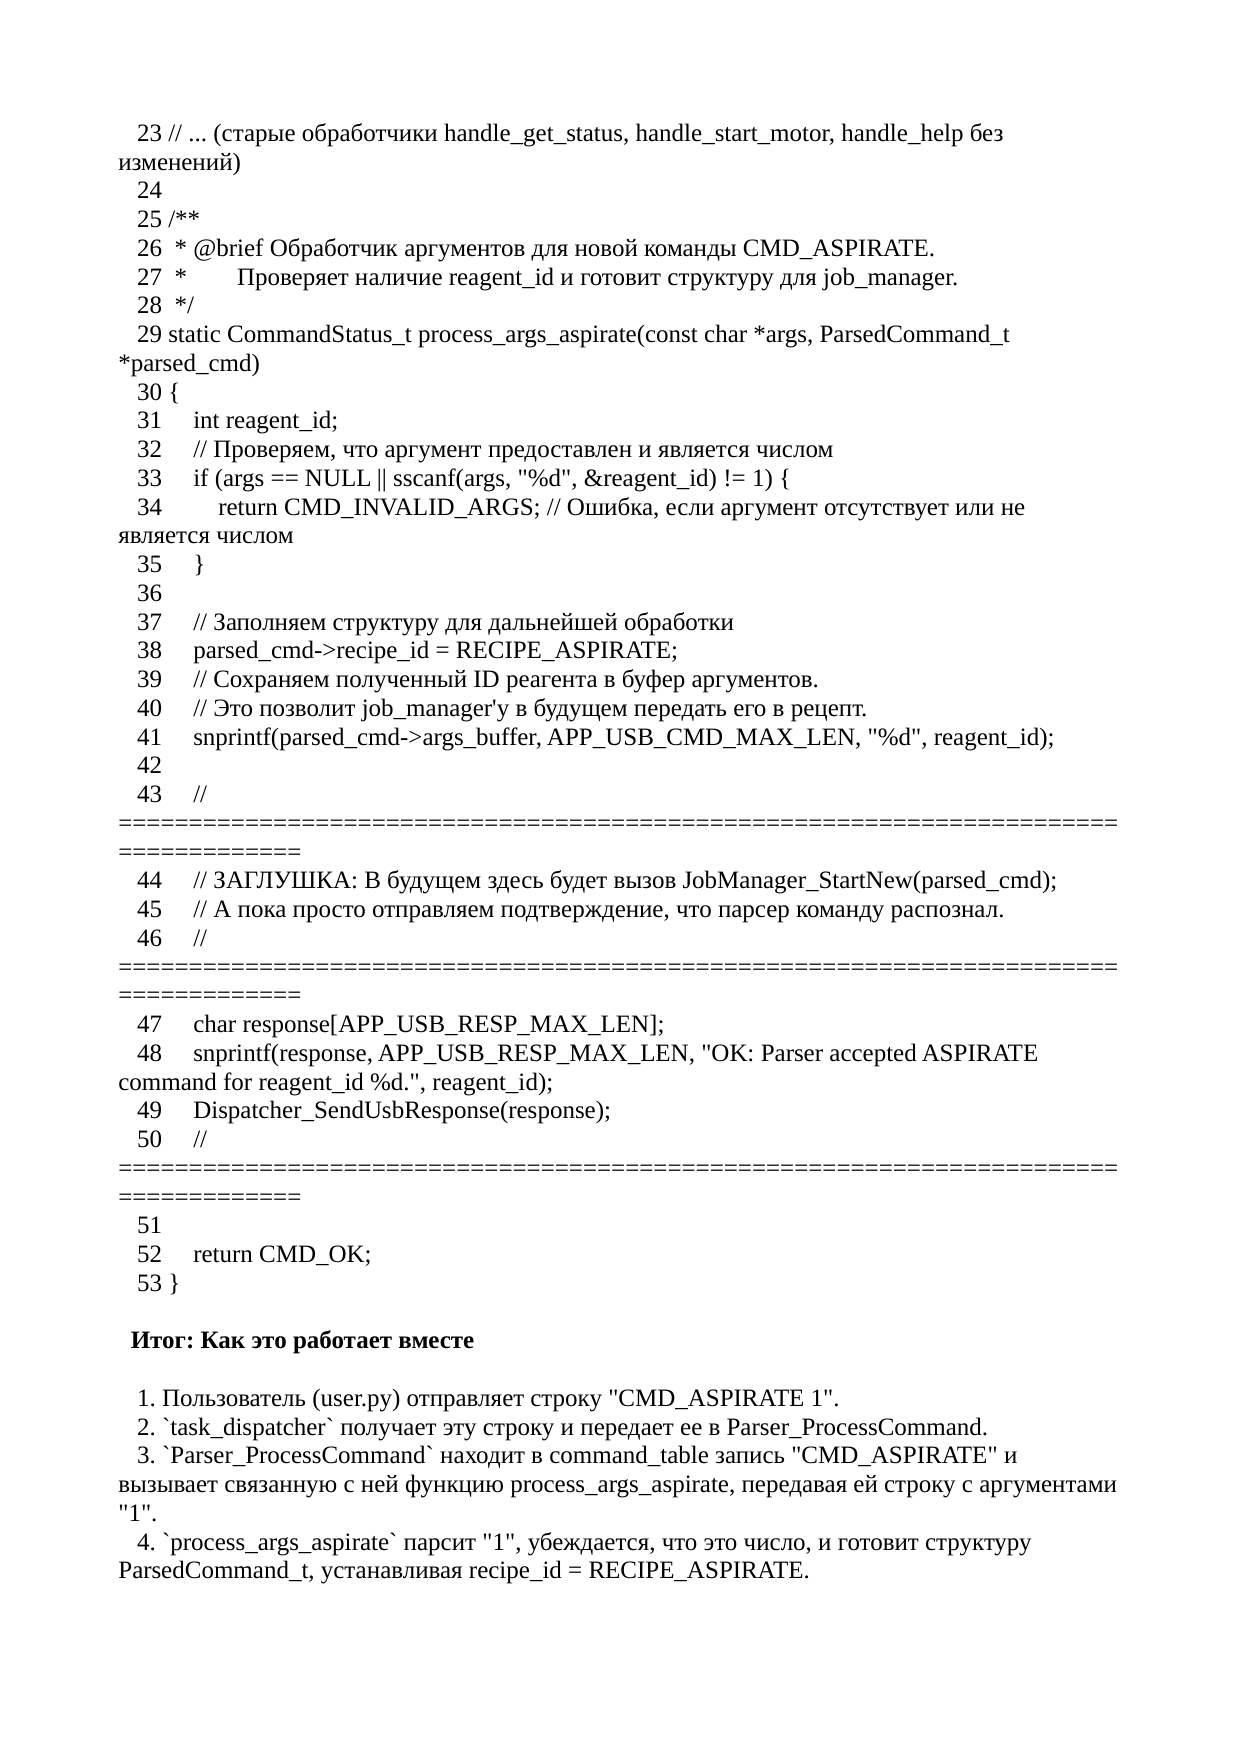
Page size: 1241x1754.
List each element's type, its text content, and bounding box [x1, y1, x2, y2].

text 41 snprintf(parsed_cmd->args_buffer, APP_USB_CMD_MAX_LEN, "%d", reagent_id); [118, 722, 1122, 751]
text 39 // Сохраняем полученный ID реагента в буфер аргументов. [118, 664, 1122, 693]
text 44 // ЗАГЛУШКА: В будущем здесь будет вызов JobManager_StartNew(parsed_cmd); [118, 866, 1122, 894]
text 50 // ==================================================================================== [118, 1124, 1122, 1211]
text 53 } [118, 1268, 1122, 1297]
text 25 /** [118, 204, 1122, 233]
text 24 [118, 176, 1122, 204]
text 2. `task_dispatcher` получает эту строку и передает ее в Parser_ProcessCommand. [118, 1412, 1122, 1441]
text 45 // А пока просто отправляем подтверждение, что парсер команду распознал. [118, 894, 1122, 923]
text 33 if (args == NULL || sscanf(args, "%d", &reagent_id) != 1) { [118, 463, 1122, 492]
text 47 char response[APP_USB_RESP_MAX_LEN]; [118, 1009, 1122, 1038]
text 1. Пользователь (user.py) отправляет строку "CMD_ASPIRATE 1". [118, 1383, 1122, 1412]
text 29 static CommandStatus_t process_args_aspirate(const char *args, ParsedCommand_t *parsed_cmd) [118, 319, 1122, 377]
text 31 int reagent_id; [118, 406, 1122, 434]
text 34 return CMD_INVALID_ARGS; // Ошибка, если аргумент отсутствует или не является числом [118, 492, 1122, 549]
text 27 * Проверяет наличие reagent_id и готовит структуру для job_manager. [118, 262, 1122, 291]
text 38 parsed_cmd->recipe_id = RECIPE_ASPIRATE; [118, 636, 1122, 664]
text 28 */ [118, 291, 1122, 319]
text 35 } [118, 549, 1122, 578]
text 49 Dispatcher_SendUsbResponse(response); [118, 1096, 1122, 1124]
text 30 { [118, 377, 1122, 406]
text 43 // ==================================================================================== [118, 779, 1122, 866]
text 3. `Parser_ProcessCommand` находит в command_table запись "CMD_ASPIRATE" и вызывает связанную с ней функцию process_args_aspirate, передавая ей строку с аргументами "1". [118, 1441, 1122, 1527]
text 42 [118, 751, 1122, 779]
text 32 // Проверяем, что аргумент предоставлен и является числом [118, 434, 1122, 463]
text 36 [118, 578, 1122, 607]
text 26 * @brief Обработчик аргументов для новой команды CMD_ASPIRATE. [118, 233, 1122, 262]
text 40 // Это позволит job_manager'у в будущем передать его в рецепт. [118, 693, 1122, 722]
text 37 // Заполняем структуру для дальнейшей обработки [118, 607, 1122, 636]
text Итог: Как это работает вместе [118, 1326, 1122, 1354]
text 48 snprintf(response, APP_USB_RESP_MAX_LEN, "OK: Parser accepted ASPIRATE command for reagent_id %d.", reagent_id); [118, 1038, 1122, 1096]
text 52 return CMD_OK; [118, 1239, 1122, 1268]
text 23 // ... (старые обработчики handle_get_status, handle_start_motor, handle_help без изменений) [118, 118, 1122, 176]
text 4. `process_args_aspirate` парсит "1", убеждается, что это число, и готовит структуру ParsedCommand_t, устанавливая recipe_id = RECIPE_ASPIRATE. [118, 1527, 1122, 1584]
text 51 [118, 1211, 1122, 1239]
text 46 // ==================================================================================== [118, 923, 1122, 1009]
